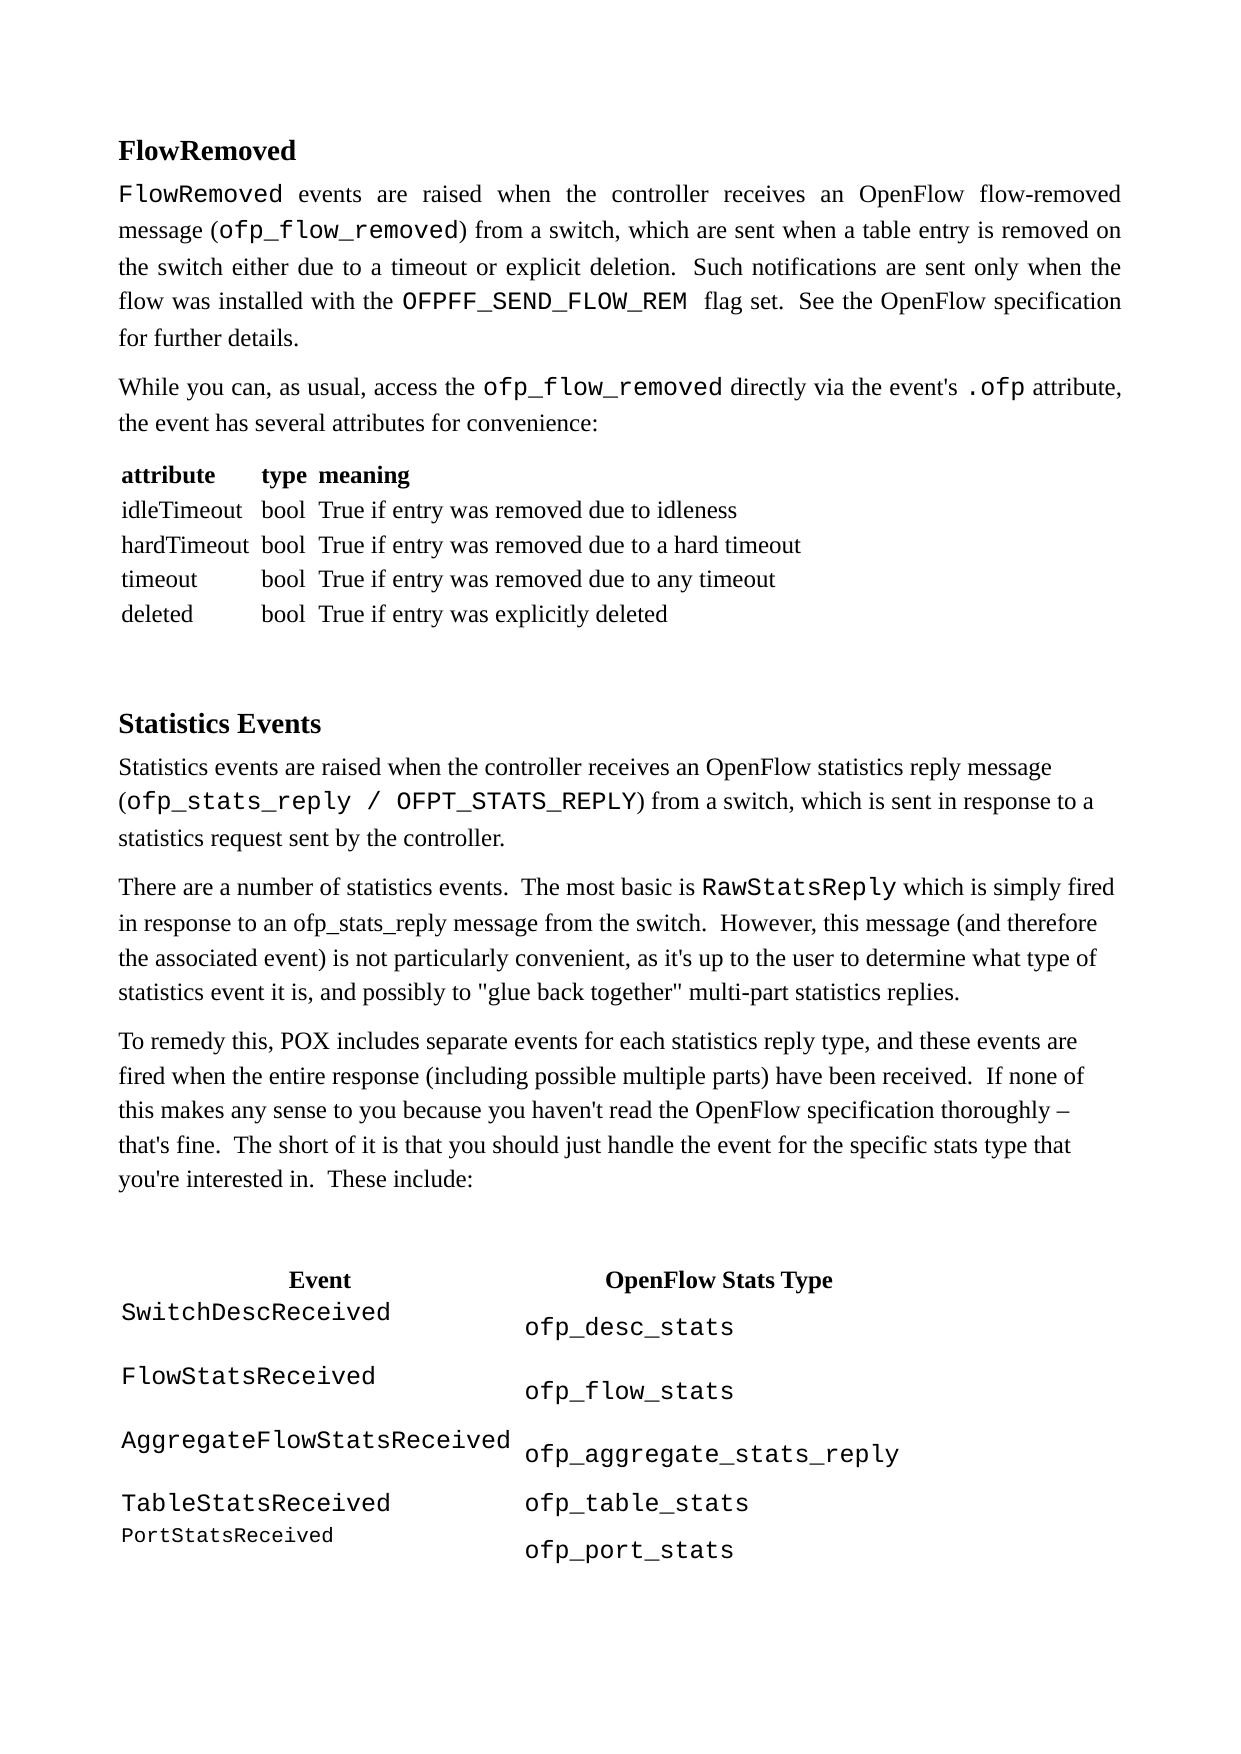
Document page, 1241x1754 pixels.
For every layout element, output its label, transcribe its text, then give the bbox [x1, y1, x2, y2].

table_cell ofp_desc_stats [521, 1297, 916, 1361]
table_header OpenFlow Stats Type [521, 1263, 916, 1297]
table_cell TableStatsReceived [118, 1488, 521, 1522]
table_cell True if entry was removed due to idleness [315, 492, 807, 527]
table_cell ofp_port_stats [521, 1522, 916, 1581]
text There are a number of statistics events. The most basic is RawStatsReply which is simply fired in response to an ofp_stats_reply message from the switch. However, this message (and therefore the associated event) is not particularly convenient, as it's up to the user to determine what type of statistics event it is, and possibly to "glue back together" multi-part statistics replies. [118, 872, 1122, 1006]
table_cell deleted [118, 596, 258, 631]
table_header Event [118, 1263, 521, 1297]
subtitle FlowRemoved [118, 133, 1122, 166]
table_cell bool [258, 492, 315, 527]
table_cell SwitchDescReceived [118, 1297, 521, 1361]
table_cell ofp_table_stats [521, 1488, 916, 1522]
table_cell True if entry was removed due to any timeout [315, 561, 807, 596]
table_cell AggregateFlowStatsReceived [118, 1424, 521, 1488]
subtitle Statistics Events [118, 706, 1122, 739]
text To remedy this, POX includes separate events for each statistics reply type, and these events are fired when the entire response (including possible multiple parts) have been received. If none of this makes any sense to you because you haven't read the OpenFlow specification thoroughly – that's fine. The short of it is that you should just handle the event for the specific stats type that you're interested in. These include: [118, 1026, 1122, 1193]
text While you can, as usual, access the ofp_flow_removed directly via the event's .ofp attribute, the event has several attributes for convenience: [118, 372, 1122, 437]
table_cell bool [258, 527, 315, 561]
table_cell FlowStatsReceived [118, 1361, 521, 1424]
table_cell True if entry was removed due to a hard timeout [315, 527, 807, 561]
table_cell bool [258, 596, 315, 631]
table_cell bool [258, 561, 315, 596]
table_header attribute [118, 458, 258, 492]
text FlowRemoved events are raised when the controller receives an OpenFlow flow-removed message (ofp_flow_removed) from a switch, which are sent when a table entry is removed on the switch either due to a timeout or explicit deletion. Such notifications are sent only when the flow was installed with the OFPFF_SEND_FLOW_REM flag set. See the OpenFlow specification for further details. [118, 179, 1122, 352]
table_cell idleTimeout [118, 492, 258, 527]
table_header type [258, 458, 315, 492]
table_header meaning [315, 458, 807, 492]
text Statistics events are raised when the controller receives an OpenFlow statistics reply message (ofp_stats_reply / OFPT_STATS_REPLY) from a switch, which is sent in response to a statistics request sent by the controller. [118, 752, 1122, 852]
table_cell ofp_flow_stats [521, 1361, 916, 1424]
table_cell True if entry was explicitly deleted [315, 596, 807, 631]
table_cell ofp_aggregate_stats_reply [521, 1424, 916, 1488]
table_cell PortStatsReceived [118, 1522, 521, 1581]
table_cell hardTimeout [118, 527, 258, 561]
table_cell timeout [118, 561, 258, 596]
